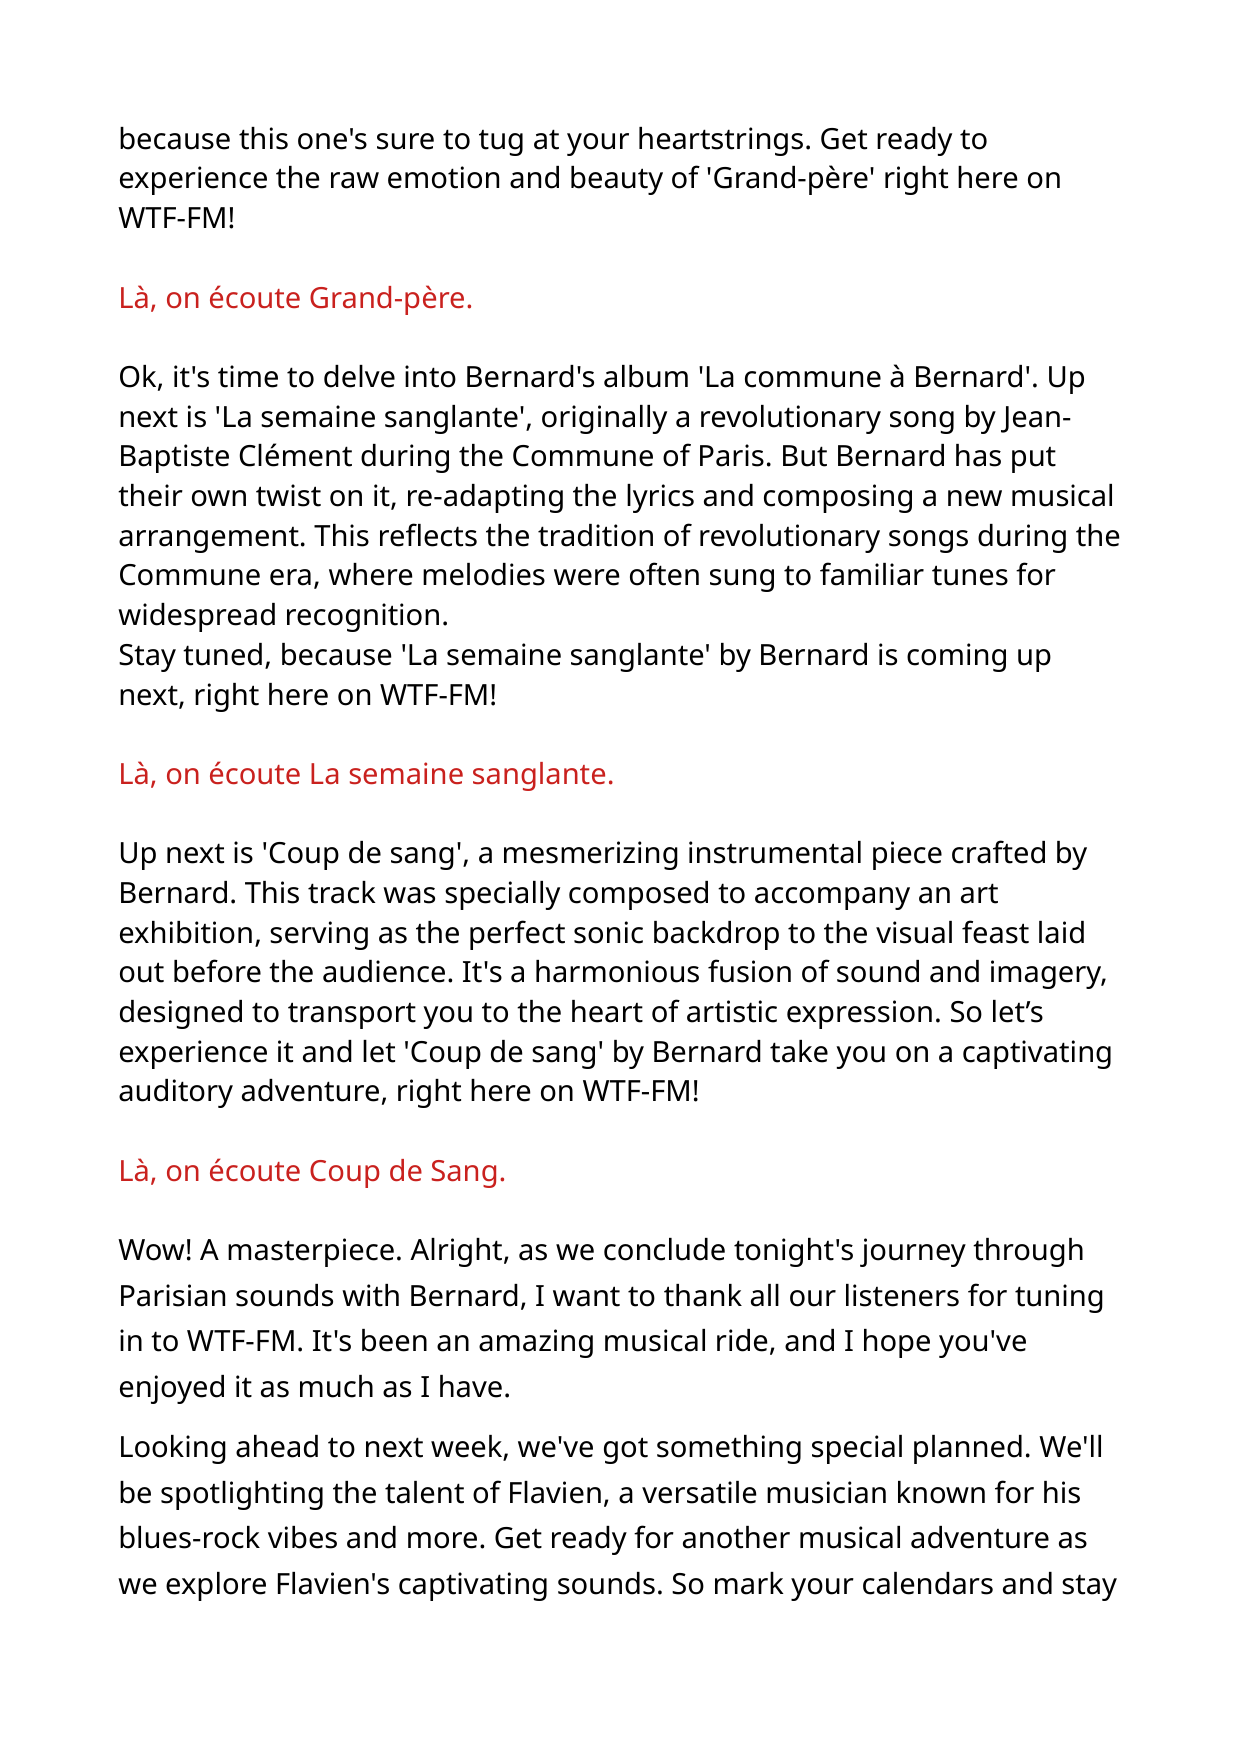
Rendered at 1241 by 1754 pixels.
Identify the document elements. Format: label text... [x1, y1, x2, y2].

text Up next is 'Coup de sang', a mesmerizing instrumental piece crafted by Bernard. This track was specially composed to accompany an art exhibition, serving as the perfect sonic backdrop to the visual feast laid out before the audience. It's a harmonious fusion of sound and imagery, designed to transport you to the heart of artistic expression. So let’s experience it and let 'Coup de sang' by Bernard take you on a captivating auditory adventure, right here on WTF-FM! [118, 832, 1122, 1110]
text Wow! A masterpiece. Alright, as we conclude tonight's journey through Parisian sounds with Bernard, I want to thank all our listeners for tuning in to WTF-FM. It's been an amazing musical ride, and I hope you've enjoyed it as much as I have. [118, 1229, 1122, 1406]
text Ok, it's time to delve into Bernard's album 'La commune à Bernard'. Up next is 'La semaine sanglante', originally a revolutionary song by Jean-Baptiste Clément during the Commune of Paris. But Bernard has put their own twist on it, re-adapting the lyrics and composing a new musical arrangement. This reflects the tradition of revolutionary songs during the Commune era, where melodies were often sung to familiar tunes for widespread recognition. [118, 356, 1122, 634]
text because this one's sure to tug at your heartstrings. Get ready to experience the raw emotion and beauty of 'Grand-père' right here on WTF-FM! [118, 118, 1122, 237]
text Là, on écoute La semaine sanglante. [118, 753, 1122, 793]
text Stay tuned, because 'La semaine sanglante' by Bernard is coming up next, right here on WTF-FM! [118, 634, 1122, 713]
text Looking ahead to next week, we've got something special planned. We'll be spotlighting the talent of Flavien, a versatile musician known for his blues-rock vibes and more. Get ready for another musical adventure as we explore Flavien's captivating sounds. So mark your calendars and stay [118, 1426, 1122, 1603]
text Là, on écoute Grand-père. [118, 277, 1122, 317]
text Là, on écoute Coup de Sang. [118, 1150, 1122, 1190]
